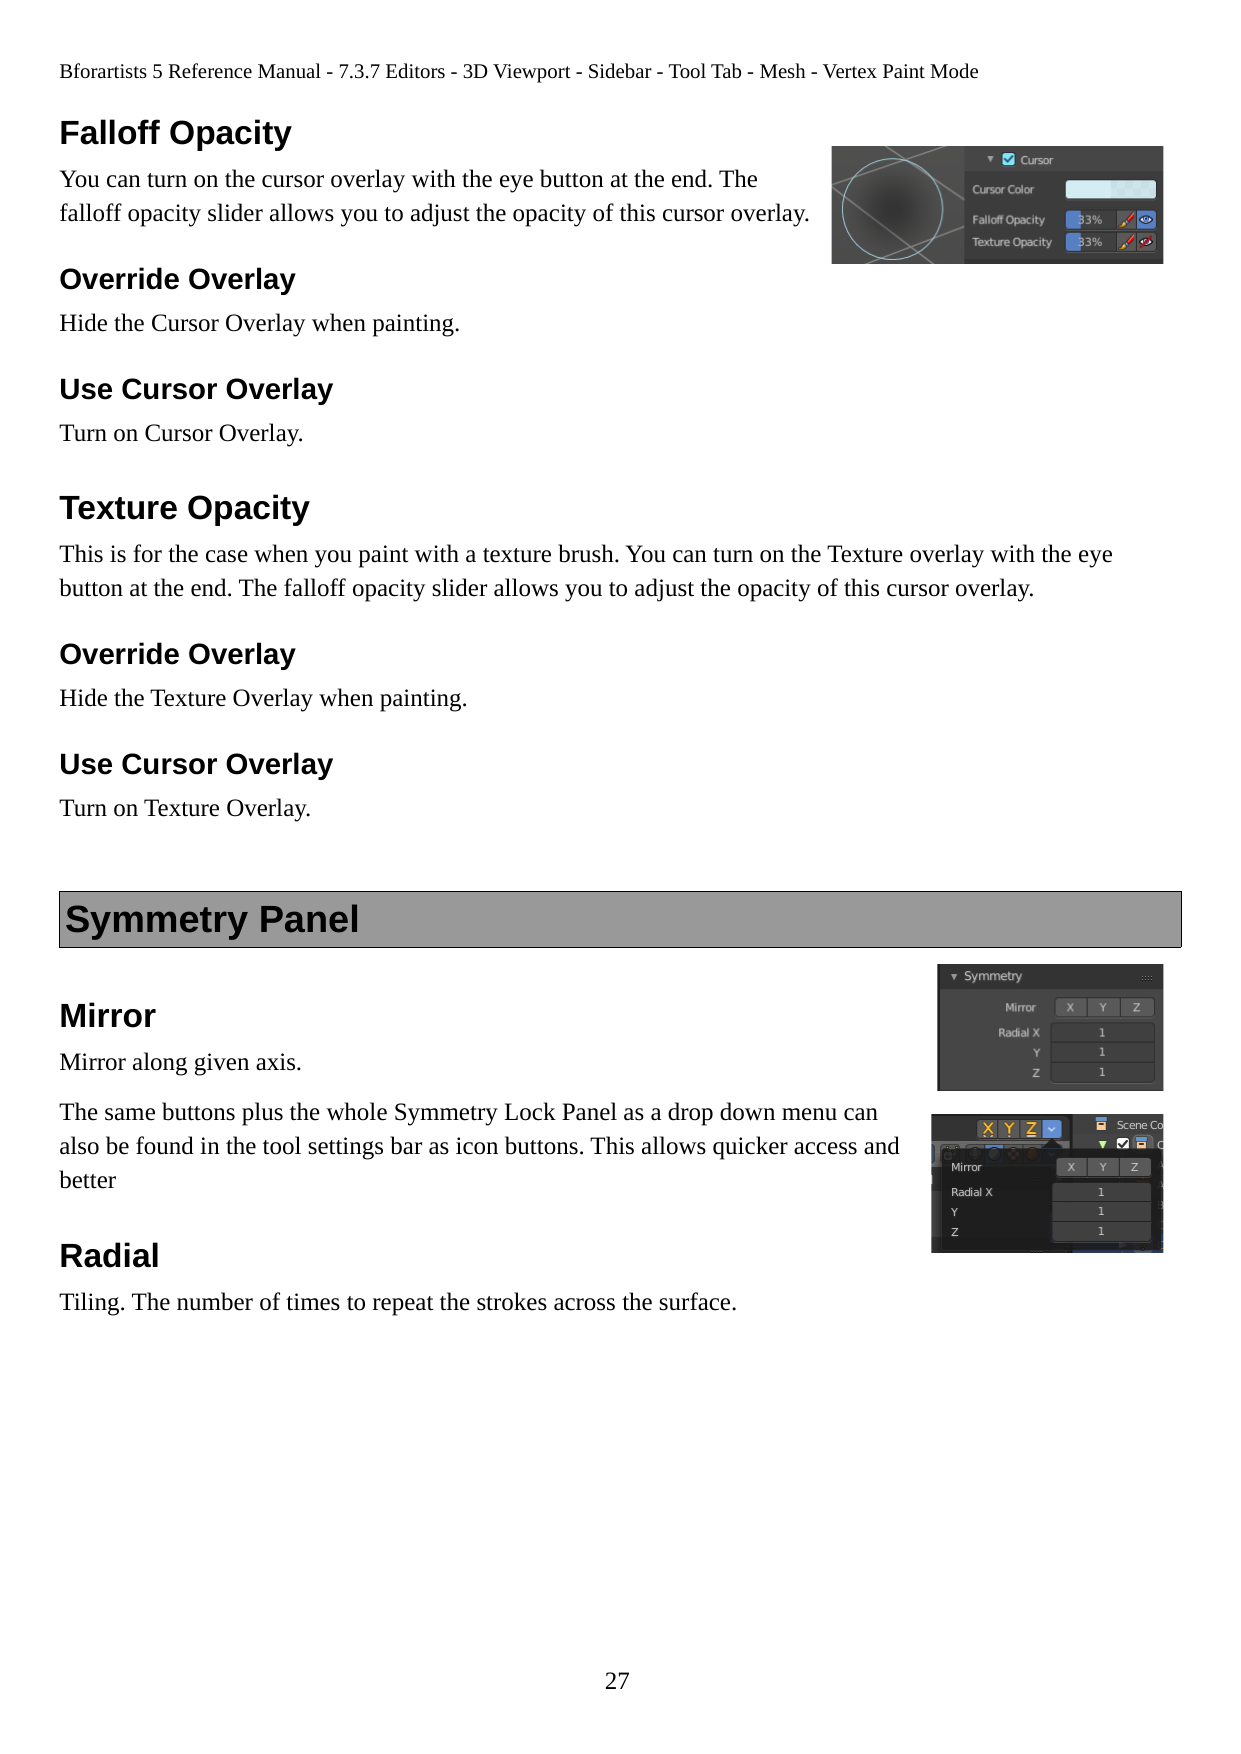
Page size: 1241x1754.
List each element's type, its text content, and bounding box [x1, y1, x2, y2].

subtitle Override Overlay [59, 637, 1181, 671]
text [1164, 1047, 1181, 1076]
subtitle Use Cursor Overlay [59, 747, 1181, 781]
text Hide the Texture Overlay when painting. [59, 683, 1181, 712]
text Turn on Texture Overlay. [59, 793, 1181, 822]
picture [831, 146, 1164, 264]
subtitle Radial [59, 1235, 1181, 1274]
text The same buttons plus the whole Symmetry Lock Panel as a drop down menu can also be found in the tool settings bar as icon buttons. This allows quicker access and better [59, 1097, 1181, 1194]
picture [931, 1114, 1164, 1253]
text You can turn on the cursor overlay with the eye button at the end. The falloff opacity slider allows you to adjust the opacity of this cursor overlay. [59, 164, 831, 227]
subtitle Falloff Opacity [59, 113, 1181, 151]
table_header Symmetry Panel [60, 892, 1181, 947]
text Tiling. The number of times to repeat the strokes across the surface. [59, 1287, 1181, 1315]
text This is for the case when you paint with a texture brush. You can turn on the Texture overlay with the eye button at the end. The falloff opacity slider allows you to adjust the opacity of this cursor overlay. [59, 539, 1181, 602]
text Hide the Cursor Overlay when painting. [59, 308, 1181, 337]
subtitle Mirror [59, 996, 937, 1035]
subtitle Texture Opacity [59, 488, 1181, 527]
subtitle Use Cursor Overlay [59, 372, 1181, 406]
text Turn on Cursor Overlay. [59, 418, 1181, 447]
subtitle [1164, 996, 1181, 1035]
subtitle Override Overlay [59, 262, 1181, 296]
text Mirror along given axis. [59, 1047, 937, 1076]
picture [937, 964, 1164, 1091]
